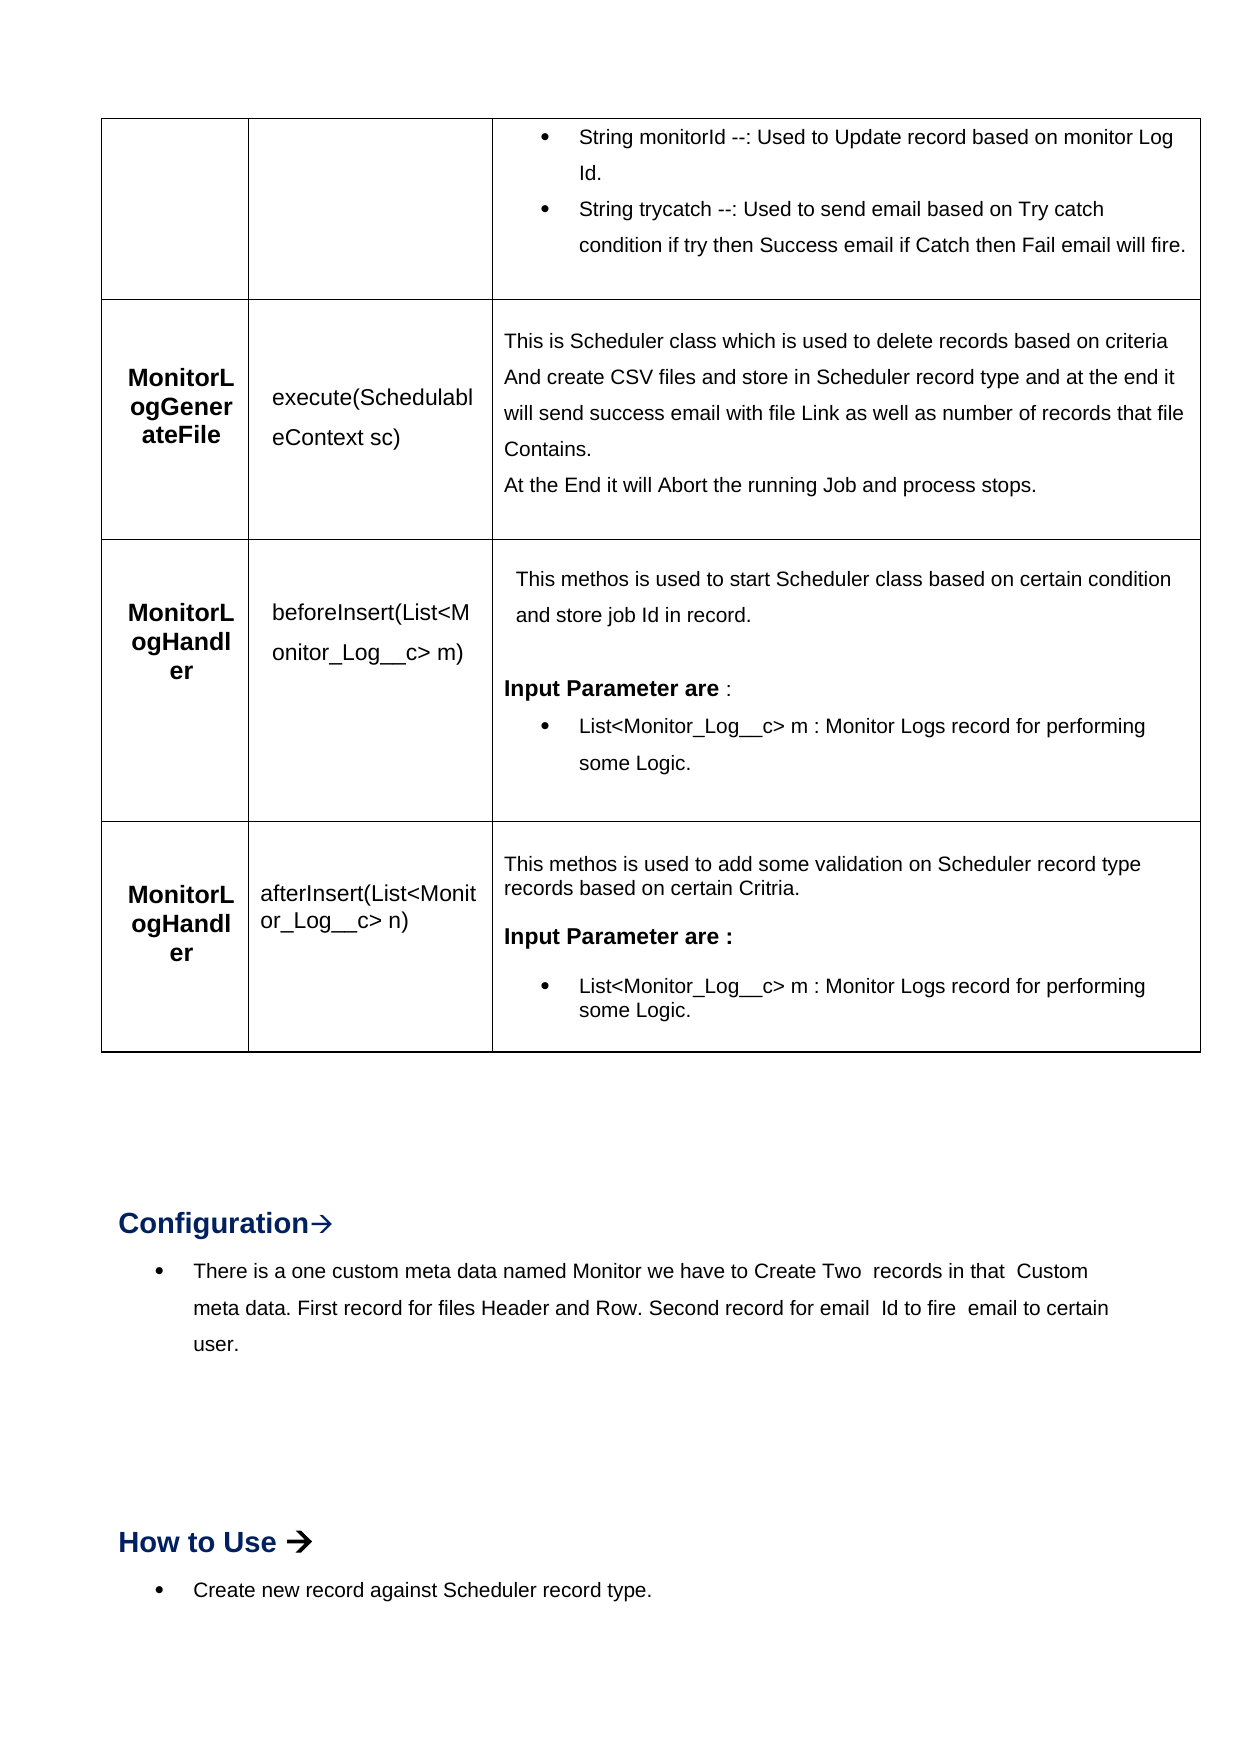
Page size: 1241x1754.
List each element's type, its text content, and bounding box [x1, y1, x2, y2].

list Create new record against Scheduler record type. [156, 1578, 1122, 1602]
table_cell MonitorLogHandler [102, 822, 248, 1051]
table_cell This methos is used to add some validation on Scheduler record type records based on certain Critria. Input Parameter are : List<Monitor_Log__c> m : Monitor Logs record for performing some Logic. [493, 822, 1200, 1051]
table_cell [102, 119, 248, 298]
list There is a one custom meta data named Monitor we have to Create Two records in that Custom meta data. First record for files Header and Row. Second record for email Id to fire email to certain user. [156, 1259, 1122, 1355]
table_cell MonitorLogHandler [102, 540, 248, 821]
text Configuration [118, 1206, 1122, 1240]
table_cell beforeInsert(List<Monitor_Log__c> m) [249, 540, 492, 821]
table_cell This is Scheduler class which is used to delete records based on criteria And create CSV files and store in Scheduler record type and at the end it will send success email with file Link as well as number of records that file Contains. At the End it will Abort the running Job and process stops. [493, 300, 1200, 539]
table_cell MonitorLogGenerateFile [102, 300, 248, 539]
table_cell [249, 119, 492, 298]
table_cell This method is used to update monitor Logs Scheduler’s record based on insert operation and send email at the last. Input Parameter are : String monitorId --: Used to Update record based on monitor Log Id. String trycatch --: Used to send email based on Try catch condition if try then Success email if Catch then Fail email will fire. [493, 119, 1200, 298]
text How to Use  [118, 1525, 1122, 1558]
table_cell execute(SchedulableContext sc) [249, 300, 492, 539]
table_cell This methos is used to start Scheduler class based on certain condition and store job Id in record. Input Parameter are : List<Monitor_Log__c> m : Monitor Logs record for performing some Logic. [493, 540, 1200, 821]
table_cell afterInsert(List<Monitor_Log__c> n) [249, 822, 492, 1051]
